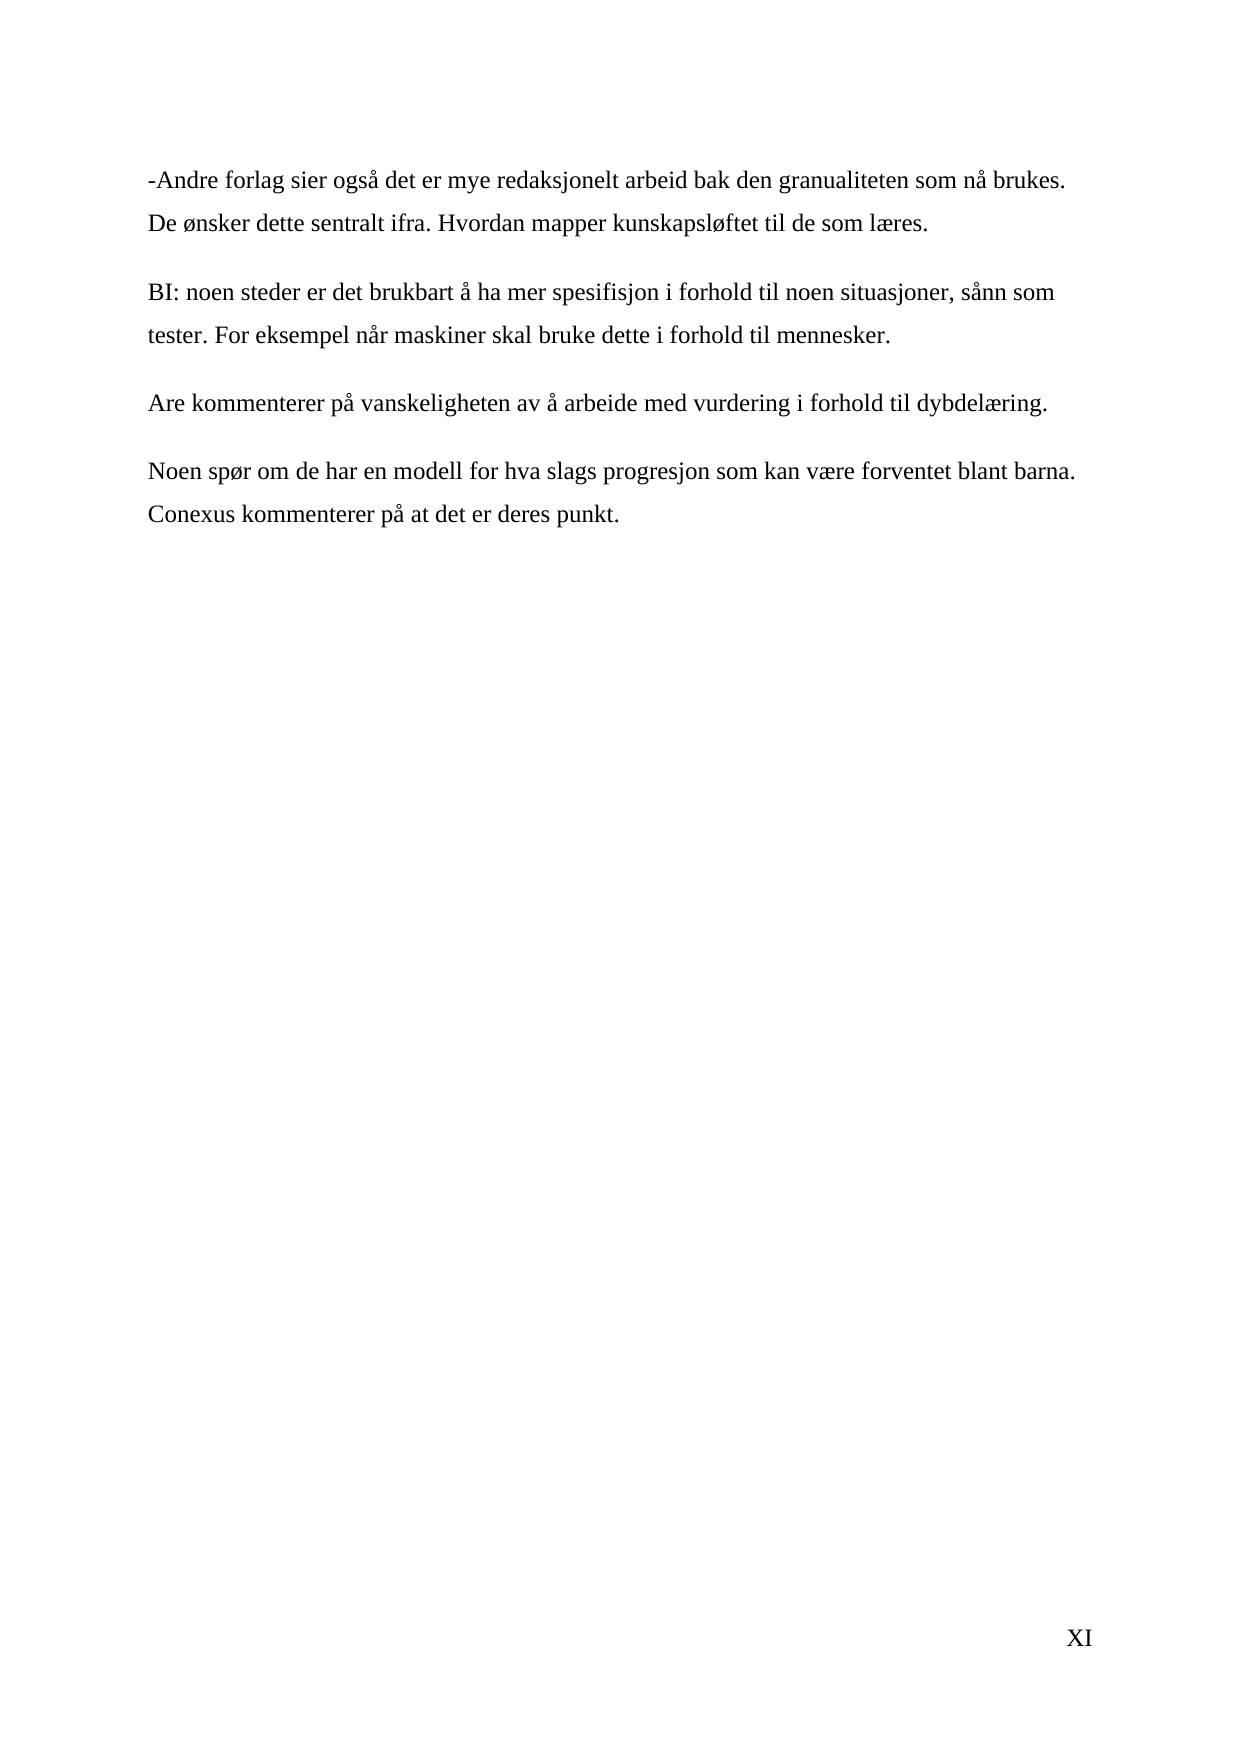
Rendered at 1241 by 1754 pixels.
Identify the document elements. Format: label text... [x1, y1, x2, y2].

text BI: noen steder er det brukbart å ha mer spesifisjon i forhold til noen situasjoner, sånn som tester. For eksempel når maskiner skal bruke dette i forhold til mennesker. [148, 277, 1092, 348]
text -Andre forlag sier også det er mye redaksjonelt arbeid bak den granualiteten som nå brukes. De ønsker dette sentralt ifra. Hvordan mapper kunskapsløftet til de som læres. [148, 165, 1092, 237]
text Are kommenterer på vanskeligheten av å arbeide med vurdering i forhold til dybdelæring. [148, 388, 1092, 417]
subtitle Noen spør om de har en modell for hva slags progresjon som kan være forventet blant barna. Conexus kommenterer på at det er deres punkt. [148, 456, 1092, 528]
